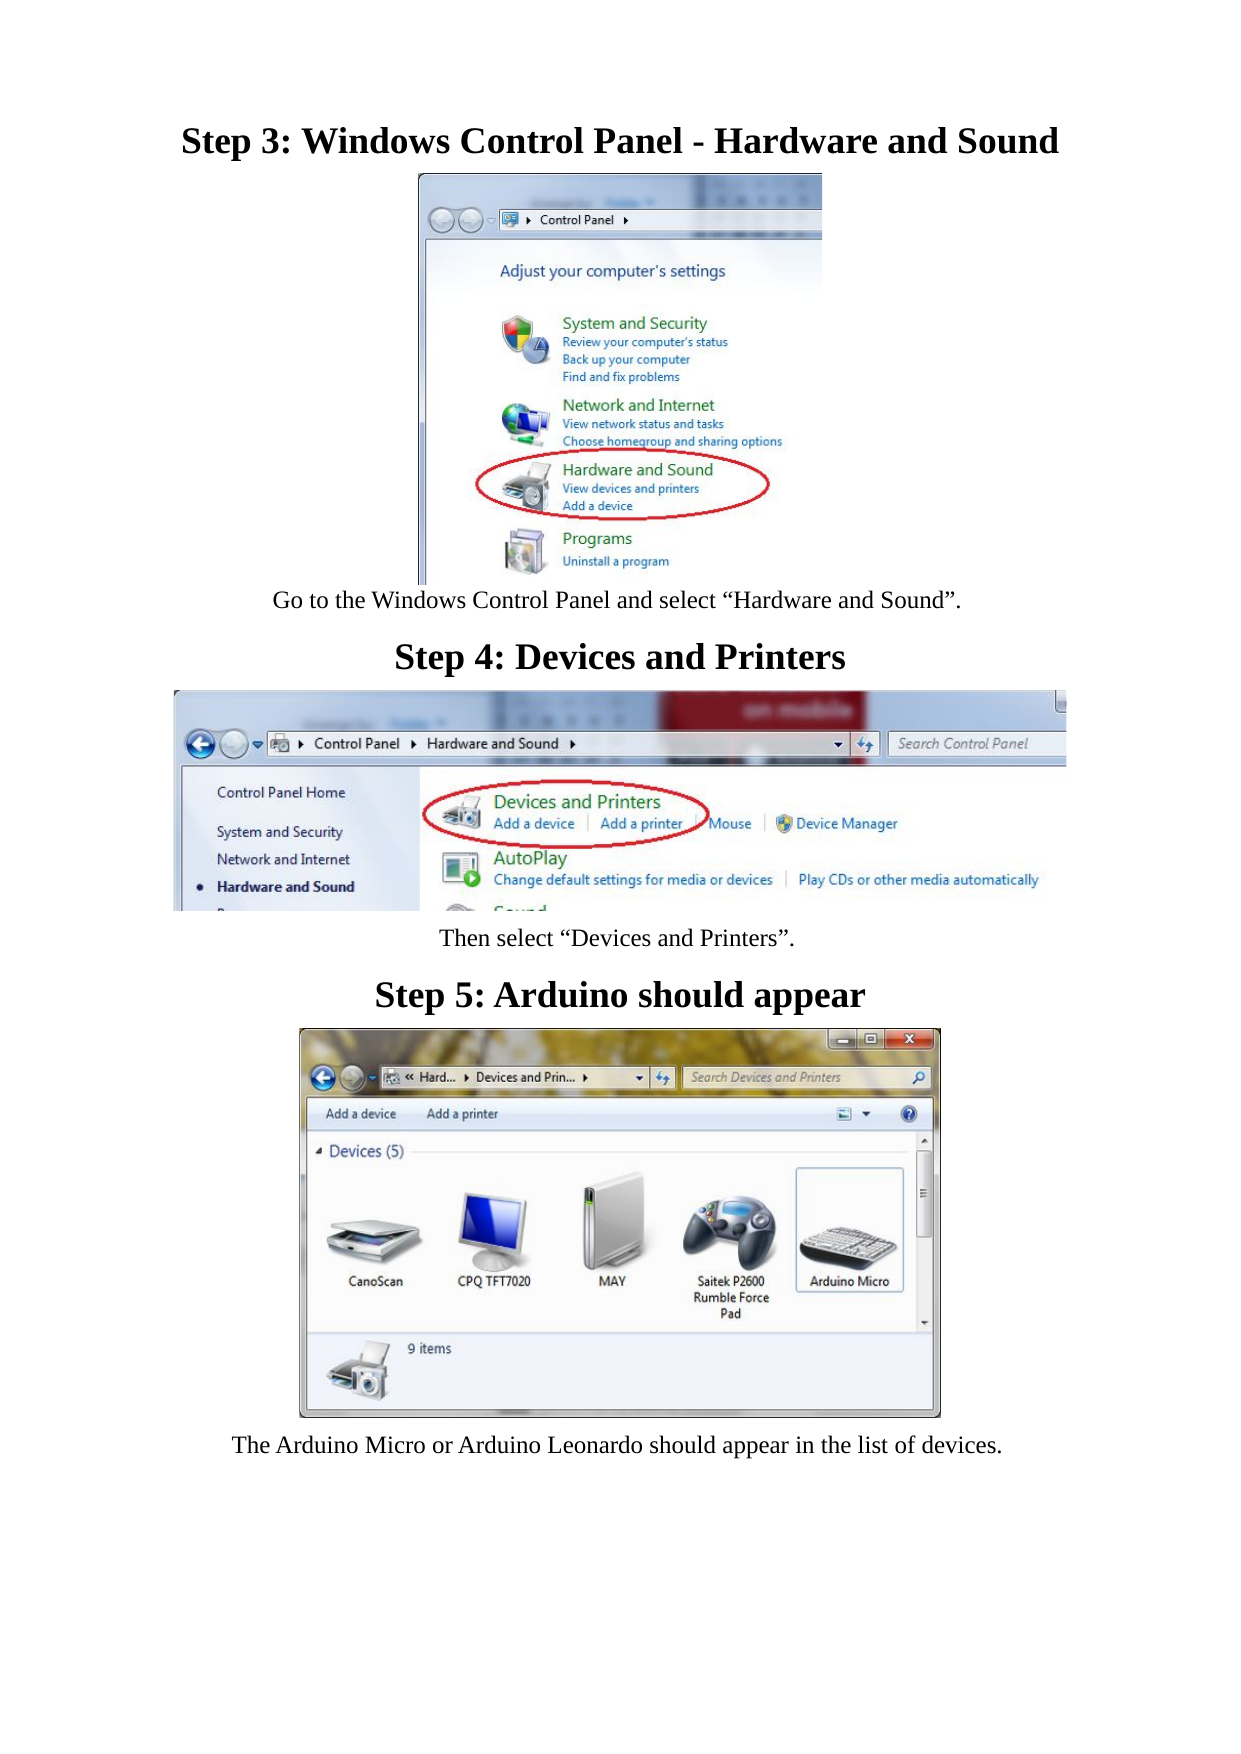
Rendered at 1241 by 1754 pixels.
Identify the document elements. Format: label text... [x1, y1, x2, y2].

picture [418, 173, 823, 585]
subtitle Step 3: Windows Control Panel - Hardware and Sound [118, 118, 1122, 161]
text The Arduino Micro or Arduino Leonardo should appear in the list of devices. [118, 1430, 1122, 1459]
subtitle Step 5: Arduino should appear [118, 972, 1122, 1016]
picture [173, 690, 1067, 911]
text Then select “Devices and Printers”. [118, 923, 1122, 952]
subtitle Step 4: Devices and Printers [118, 634, 1122, 677]
picture [299, 1028, 941, 1418]
text Go to the Windows Control Panel and select “Hardware and Sound”. [118, 585, 1122, 613]
